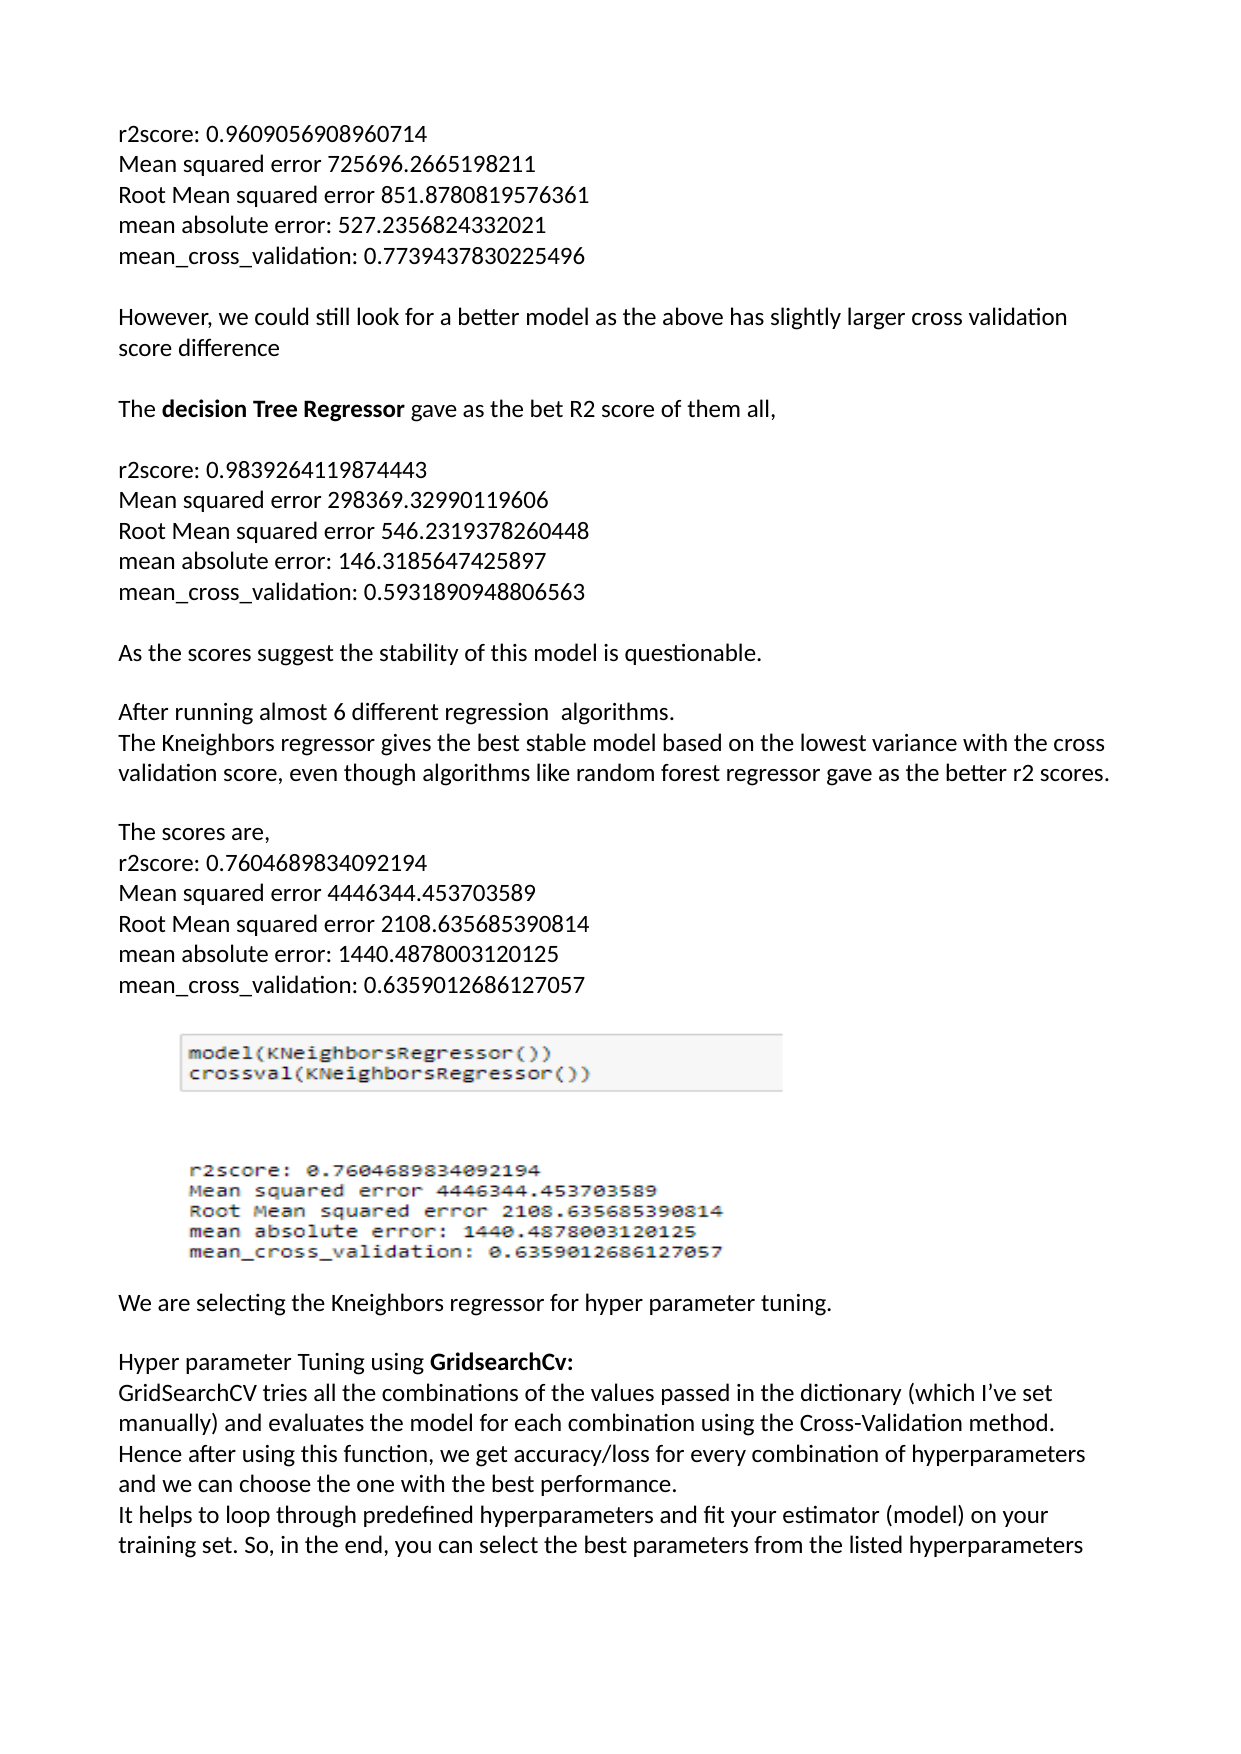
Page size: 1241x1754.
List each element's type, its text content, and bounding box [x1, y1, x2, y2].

text Mean squared error 725696.2665198211 [118, 149, 1122, 179]
text r2score: 0.9839264119874443 [118, 454, 1122, 484]
text mean absolute error: 527.2356824332021 [118, 210, 1122, 240]
text After running almost 6 different regression algorithms. [118, 696, 1122, 727]
text mean_cross_validation: 0.5931890948806563 [118, 576, 1122, 606]
text Mean squared error 4446344.453703589 [118, 878, 1122, 908]
text r2score: 0.9609056908960714 [118, 118, 1122, 149]
text mean_cross_validation: 0.6359012686127057 [118, 969, 1122, 1000]
text The decision Tree Regressor gave as the bet R2 score of them all, [118, 393, 1122, 423]
text r2score: 0.7604689834092194 [118, 847, 1122, 878]
text As the scores suggest the stability of this model is questionable. [118, 637, 1122, 667]
text We are selecting the Kneighbors regressor for hyper parameter tuning. [118, 1287, 1122, 1318]
text Root Mean squared error 2108.635685390814 [118, 908, 1122, 939]
text Root Mean squared error 851.8780819576361 [118, 179, 1122, 210]
text The Kneighbors regressor gives the best stable model based on the lowest variance with the cross validation score, even though algorithms like random forest regressor gave as the better r2 scores. [118, 727, 1122, 788]
text The scores are, [118, 817, 1122, 847]
text GridSearchCV tries all the combinations of the values passed in the dictionary (which I’ve set manually) and evaluates the model for each combination using the Cross-Validation method. Hence after using this function, we get accuracy/loss for every combination of hyperparameters and we can choose the one with the best performance. [118, 1377, 1122, 1499]
text mean absolute error: 146.3185647425897 [118, 545, 1122, 576]
picture [172, 1031, 783, 1286]
text However, we could still look for a better model as the above has slightly larger cross validation score difference [118, 301, 1122, 362]
text Mean squared error 298369.32990119606 [118, 484, 1122, 515]
text Hyper parameter Tuning using GridsearchCv: [118, 1346, 1122, 1377]
text mean absolute error: 1440.4878003120125 [118, 939, 1122, 969]
text mean_cross_validation: 0.7739437830225496 [118, 240, 1122, 271]
text It helps to loop through predefined hyperparameters and fit your estimator (model) on your training set. So, in the end, you can select the best parameters from the listed hyperparameters [118, 1499, 1122, 1560]
text Root Mean squared error 546.2319378260448 [118, 515, 1122, 545]
